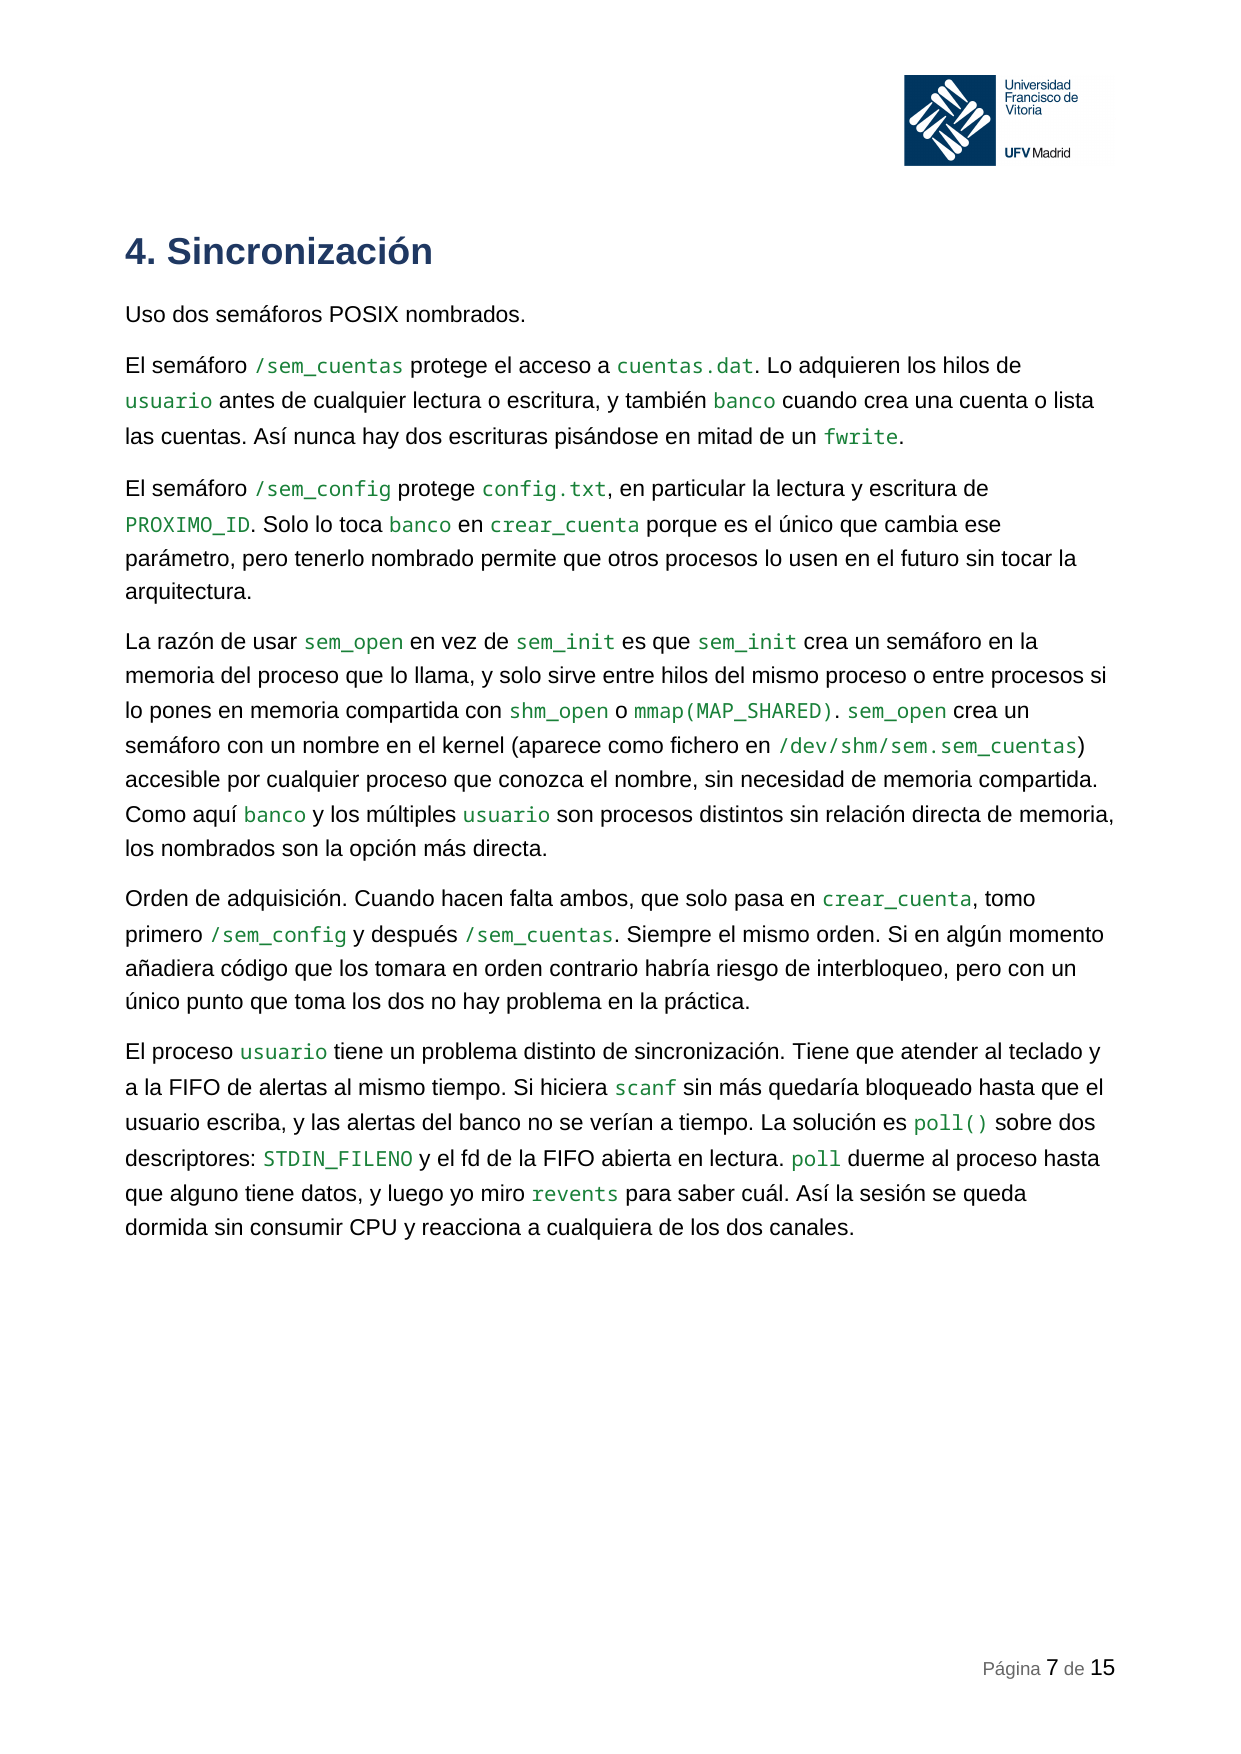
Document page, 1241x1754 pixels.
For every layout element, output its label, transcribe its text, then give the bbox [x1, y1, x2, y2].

text Uso dos semáforos POSIX nombrados. [125, 301, 1115, 328]
text Orden de adquisición. Cuando hacen falta ambos, que solo pasa en crear_cuenta, tomo primero /sem_config y después /sem_cuentas. Siempre el mismo orden. Si en algún momento añadiera código que los tomara en orden contrario habría riesgo de interbloqueo, pero con un único punto que toma los dos no hay problema en la práctica. [125, 884, 1115, 1014]
subtitle 4. Sincronización [125, 229, 1115, 272]
text El proceso usuario tiene un problema distinto de sincronización. Tiene que atender al teclado y a la FIFO de alertas al mismo tiempo. Si hiciera scanf sin más quedaría bloqueado hasta que el usuario escriba, y las alertas del banco no se verían a tiempo. La solución es poll() sobre dos descriptores: STDIN_FILENO y el fd de la FIFO abierta en lectura. poll duerme al proceso hasta que alguno tiene datos, y luego yo miro revents para saber cuál. Así la sesión se queda dormida sin consumir CPU y reacciona a cualquiera de los dos canales. [125, 1037, 1115, 1241]
text La razón de usar sem_open en vez de sem_init es que sem_init crea un semáforo en la memoria del proceso que lo llama, y solo sirve entre hilos del mismo proceso o entre procesos si lo pones en memoria compartida con shm_open o mmap(MAP_SHARED). sem_open crea un semáforo con un nombre en el kernel (aparece como fichero en /dev/shm/sem.sem_cuentas) accesible por cualquier proceso que conozca el nombre, sin necesidad de memoria compartida. Como aquí banco y los múltiples usuario son procesos distintos sin relación directa de memoria, los nombrados son la opción más directa. [125, 627, 1115, 861]
text El semáforo /sem_config protege config.txt, en particular la lectura y escritura de PROXIMO_ID. Solo lo toca banco en crear_cuenta porque es el único que cambia ese parámetro, pero tenerlo nombrado permite que otros procesos lo usen en el futuro sin tocar la arquitectura. [125, 474, 1115, 604]
picture [904, 75, 1116, 166]
text El semáforo /sem_cuentas protege el acceso a cuentas.dat. Lo adquieren los hilos de usuario antes de cualquier lectura o escritura, y también banco cuando crea una cuenta o lista las cuentas. Así nunca hay dos escrituras pisándose en mitad de un fwrite. [125, 351, 1115, 451]
